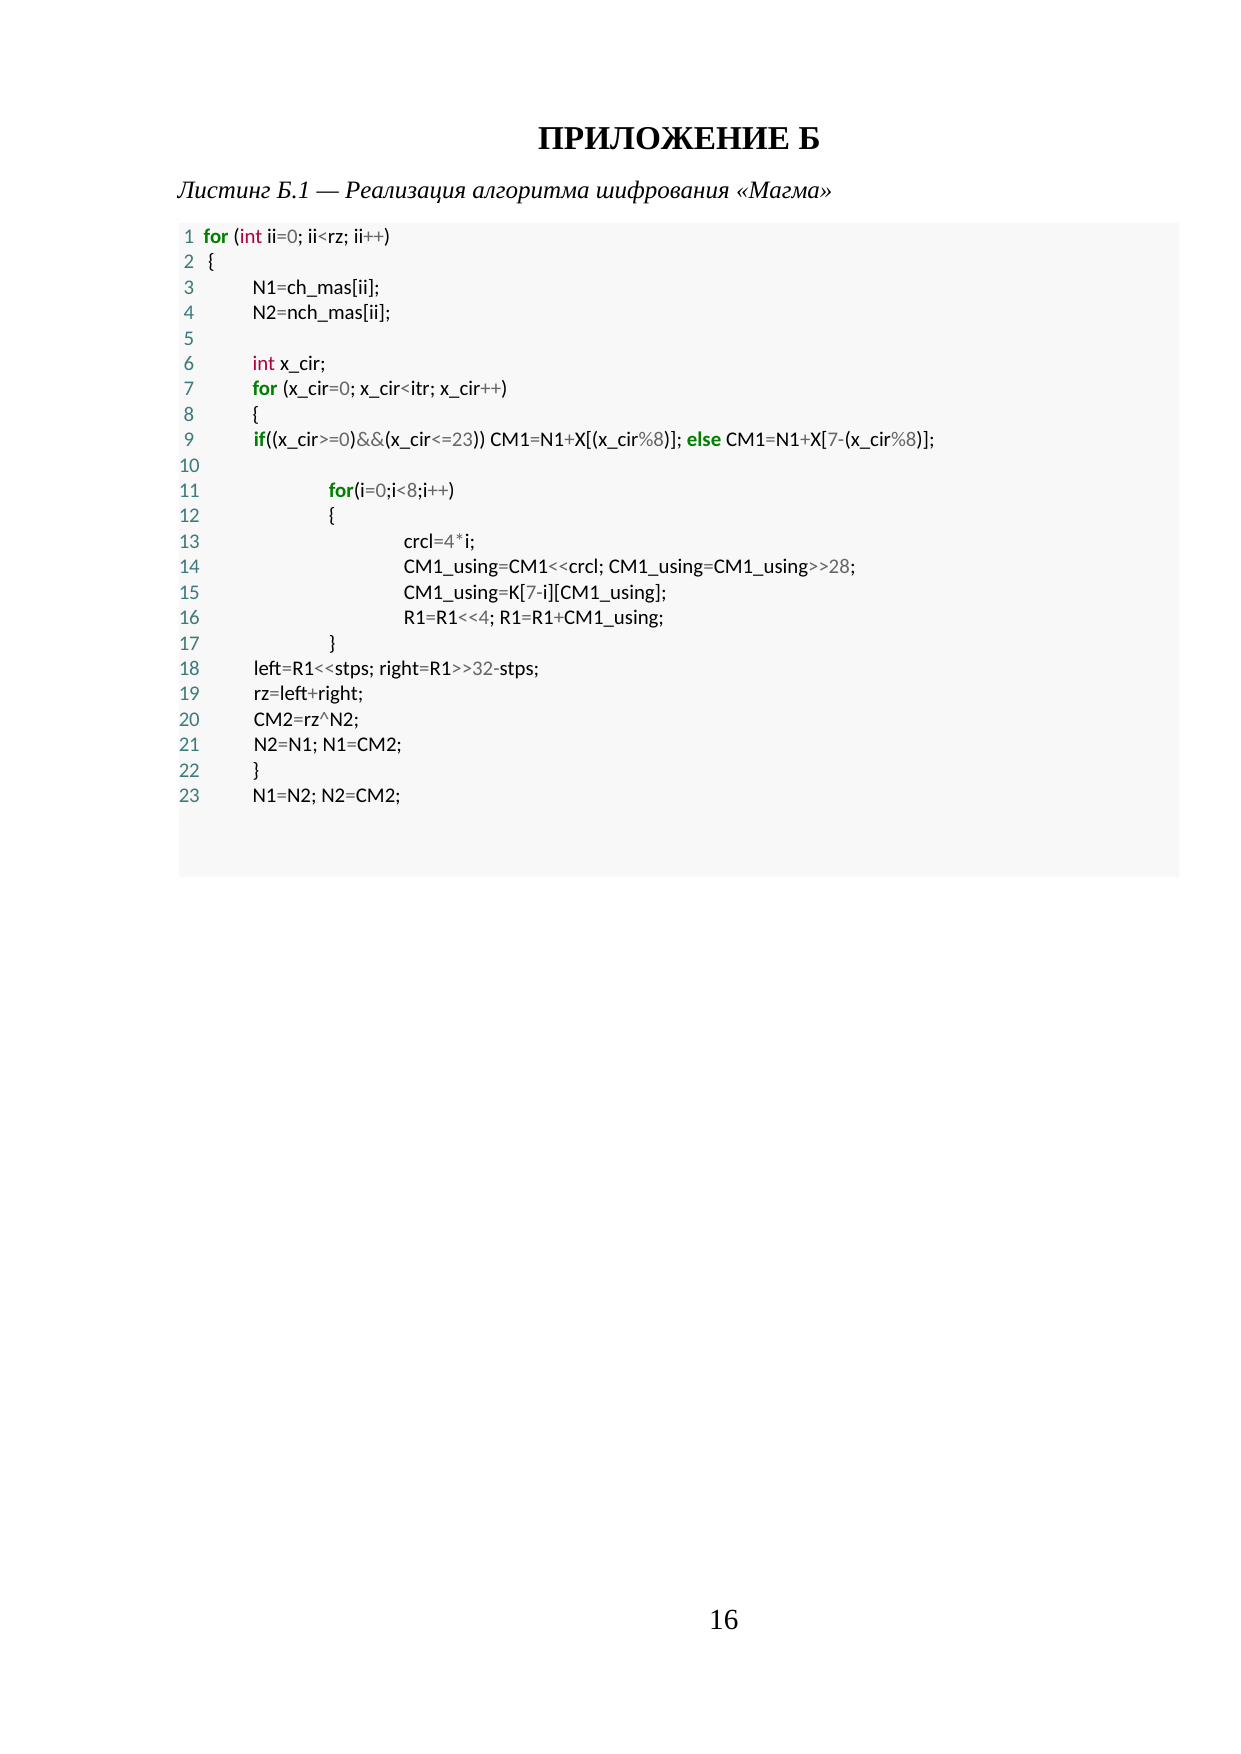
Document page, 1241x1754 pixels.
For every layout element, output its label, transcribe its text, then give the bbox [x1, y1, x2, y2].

text Листинг Б.1 — Реализация алгоритма шифрования «Магма» [177, 176, 1181, 204]
subtitle ПРИЛОЖЕНИЕ Б [177, 118, 1181, 156]
